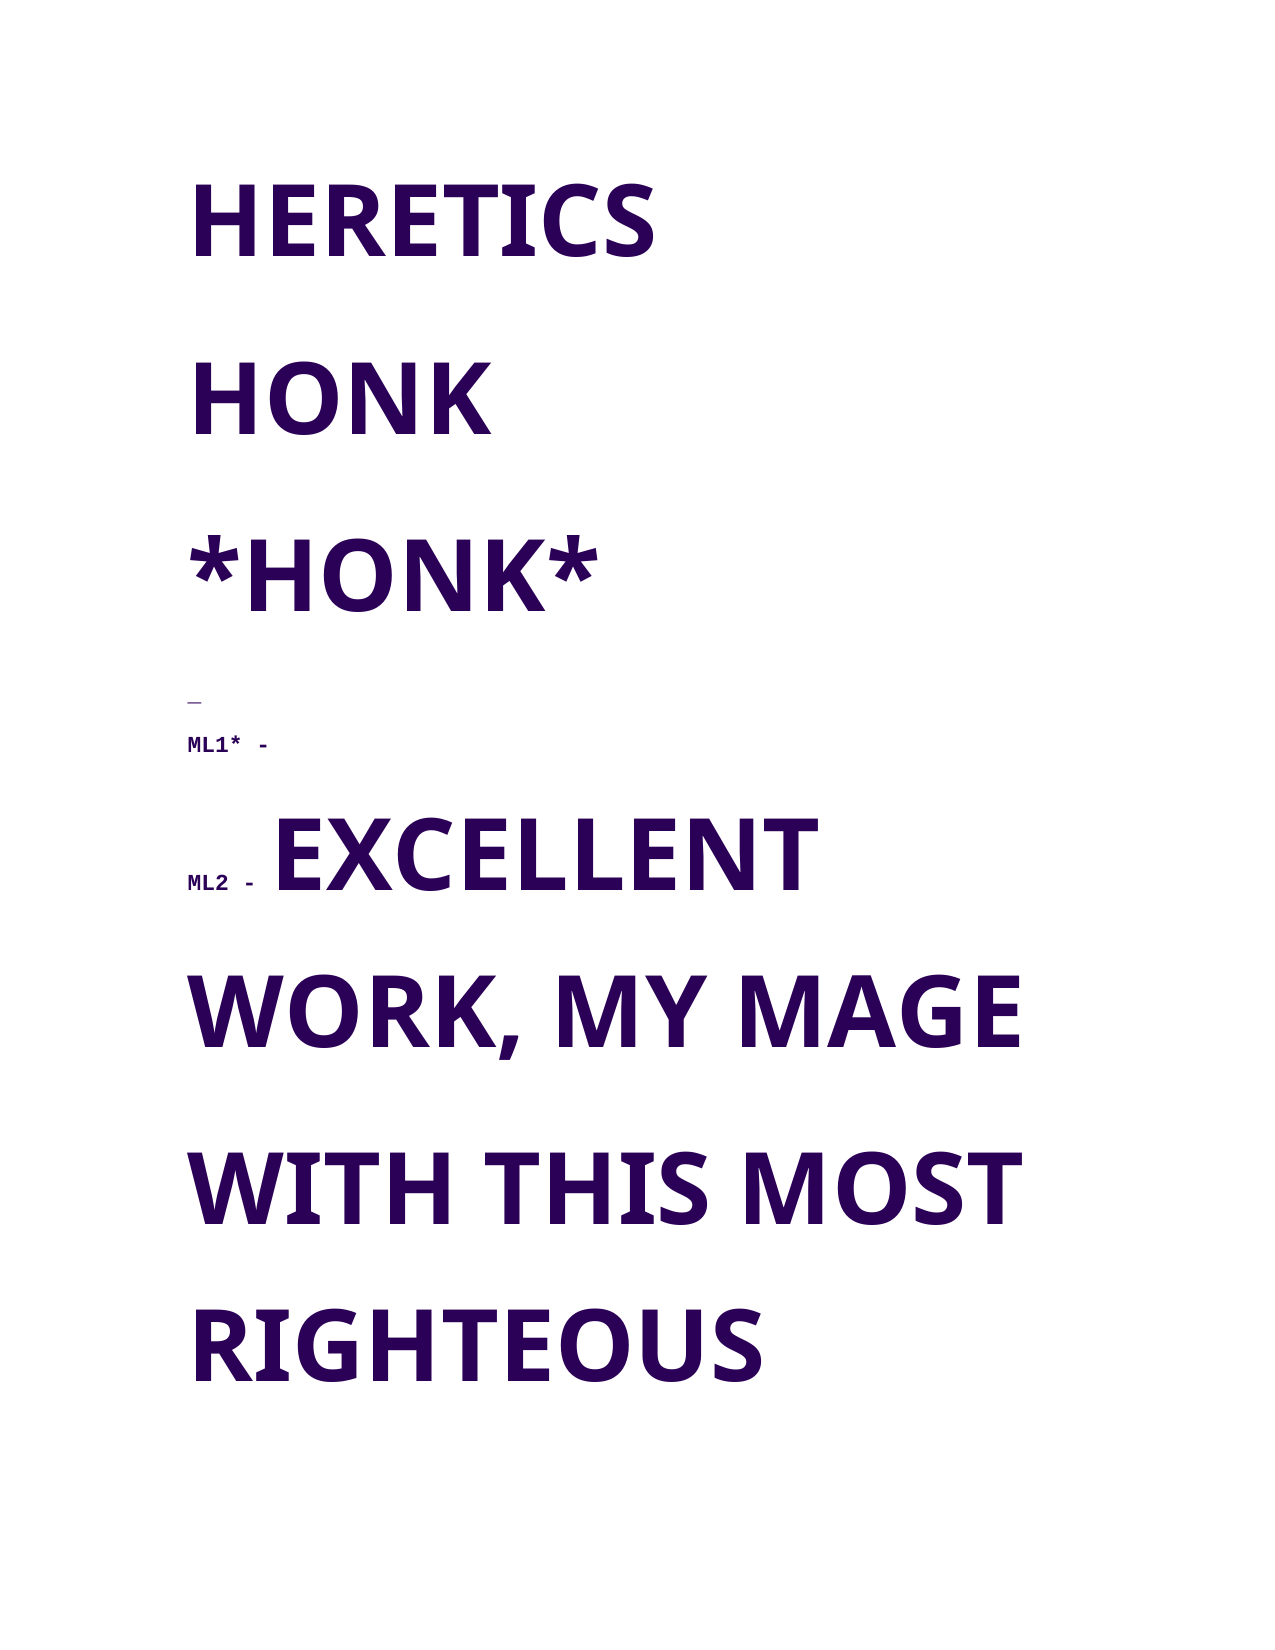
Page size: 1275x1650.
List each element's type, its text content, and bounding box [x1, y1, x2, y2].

text ML2 - EXCELLENT WORK, MY MAGE [187, 784, 1087, 1077]
text _ [187, 682, 1087, 708]
text HONK [187, 327, 1087, 464]
text WITH THIS MOST RIGHTEOUS [187, 1118, 1087, 1411]
text ML1* - [187, 733, 1087, 759]
text *HONK* [187, 505, 1087, 641]
text HERETICS [187, 150, 1087, 286]
